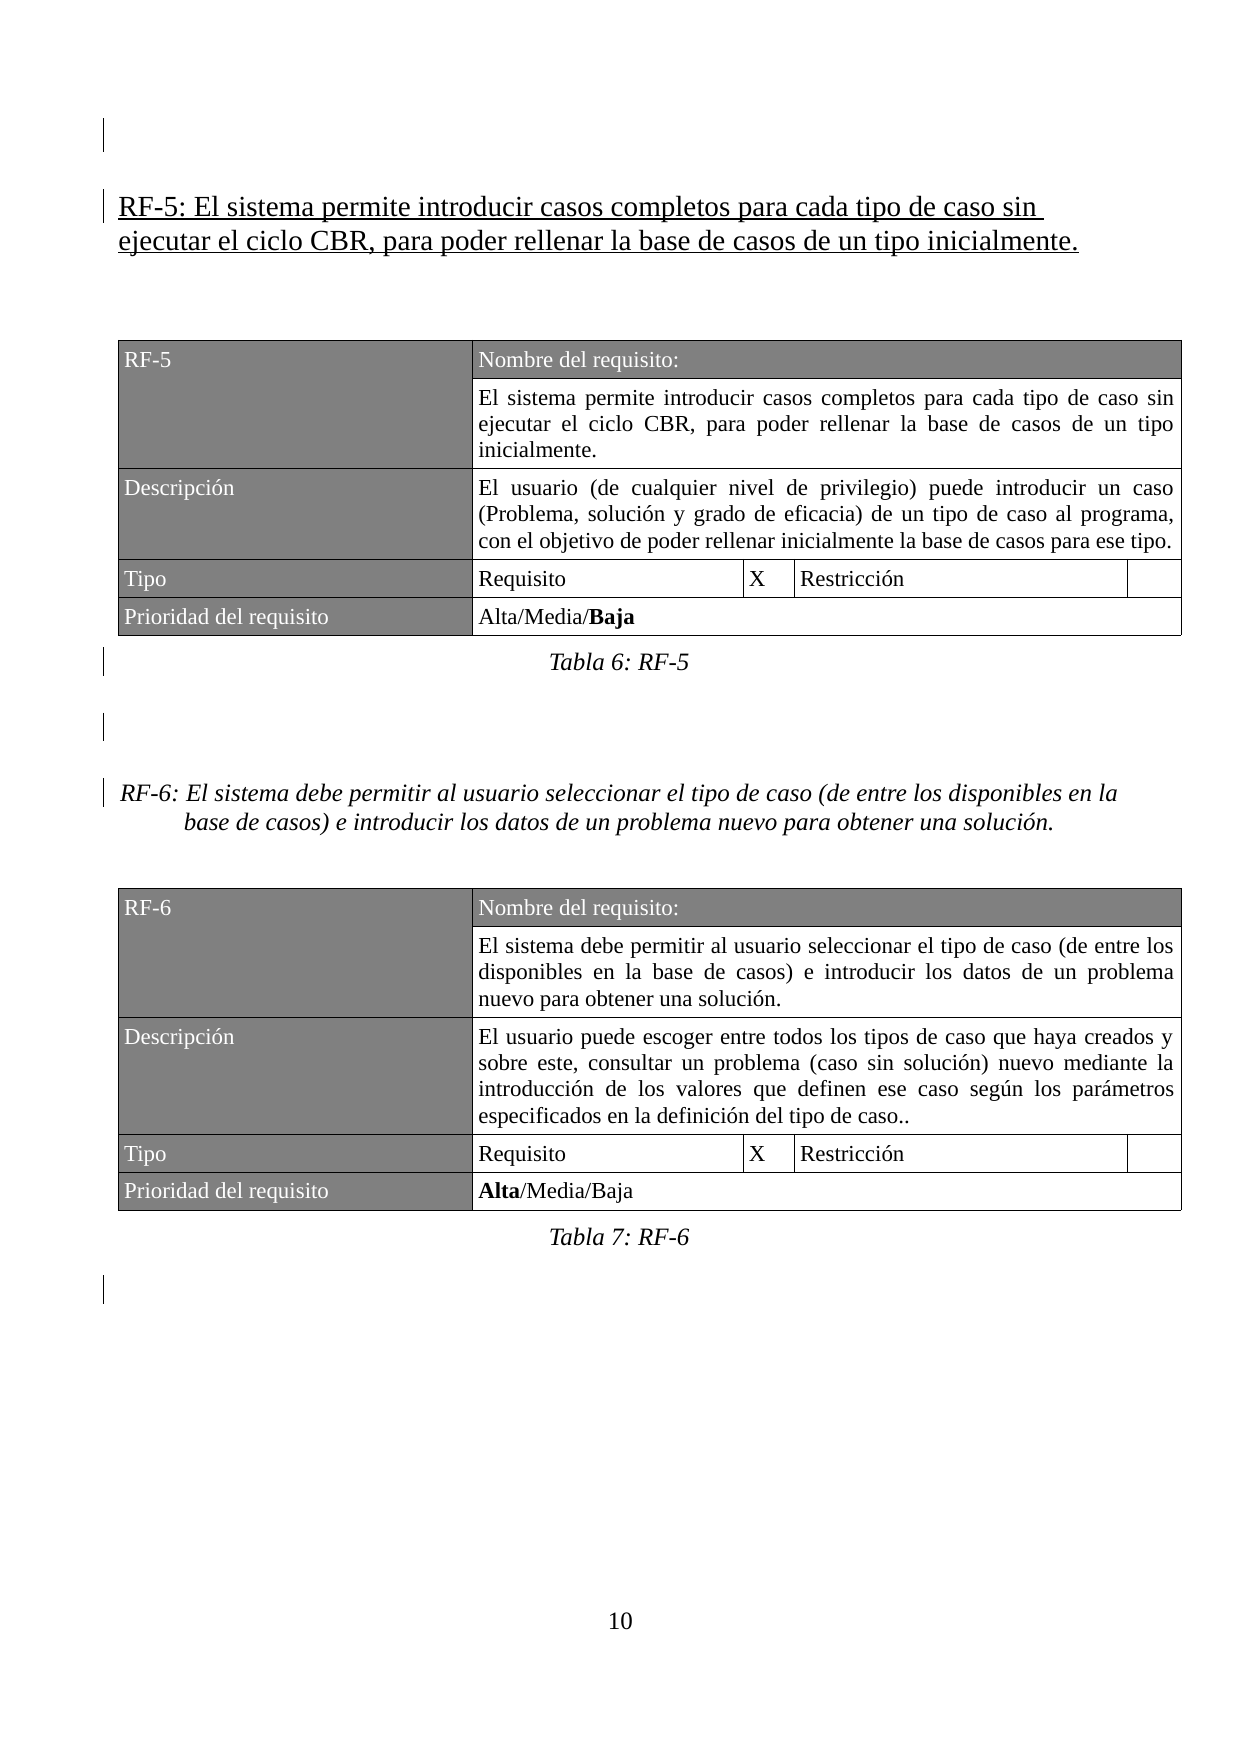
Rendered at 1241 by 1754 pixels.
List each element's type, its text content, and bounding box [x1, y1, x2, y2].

table_cell Requisito [473, 1135, 743, 1172]
table_header Nombre del requisito: [473, 341, 1181, 378]
table_cell El usuario (de cualquier nivel de privilegio) puede introducir un caso (Problema, solución y grado de eficacia) de un tipo de caso al programa, con el objetivo de poder rellenar inicialmente la base de casos para ese tipo. [473, 469, 1181, 559]
table_cell X [744, 560, 794, 597]
table_header Nombre del requisito: [473, 889, 1181, 926]
table_cell X [744, 1135, 794, 1172]
text Tabla 6: RF-5 [118, 647, 1122, 676]
table_cell Alta/Media/Baja [473, 598, 1181, 635]
table_header RF-5 [119, 341, 472, 468]
table_cell Descripción [119, 469, 472, 559]
subtitle RF-5: El sistema permite introducir casos completos para cada tipo de caso sin ejecutar el ciclo CBR, para poder rellenar la base de casos de un tipo inicialmente. [118, 189, 1122, 256]
table_cell Alta/Media/Baja [473, 1173, 1181, 1210]
table_cell Tipo [119, 560, 472, 597]
table_cell [1128, 560, 1181, 597]
text Tabla 7: RF-6 [118, 1222, 1122, 1251]
table_cell El sistema permite introducir casos completos para cada tipo de caso sin ejecutar el ciclo CBR, para poder rellenar la base de casos de un tipo inicialmente. [473, 379, 1181, 468]
table_cell El usuario puede escoger entre todos los tipos de caso que haya creados y sobre este, consultar un problema (caso sin solución) nuevo mediante la introducción de los valores que definen ese caso según los parámetros especificados en la definición del tipo de caso.. [473, 1018, 1181, 1134]
table_cell Prioridad del requisito [119, 1173, 472, 1210]
table_cell Prioridad del requisito [119, 598, 472, 635]
table_cell Descripción [119, 1018, 472, 1134]
table_cell El sistema debe permitir al usuario seleccionar el tipo de caso (de entre los disponibles en la base de casos) e introducir los datos de un problema nuevo para obtener una solución. [473, 927, 1181, 1017]
table_cell Restricción [795, 1135, 1127, 1172]
table_cell Restricción [795, 560, 1127, 597]
table_header RF-6 [119, 889, 472, 1017]
table_cell Requisito [473, 560, 743, 597]
text RF-6: El sistema debe permitir al usuario seleccionar el tipo de caso (de entre los disponibles en la base de casos) e introducir los datos de un problema nuevo para obtener una solución. [118, 713, 1122, 741]
table_cell Tipo [119, 1135, 472, 1172]
table_cell [1128, 1135, 1181, 1172]
